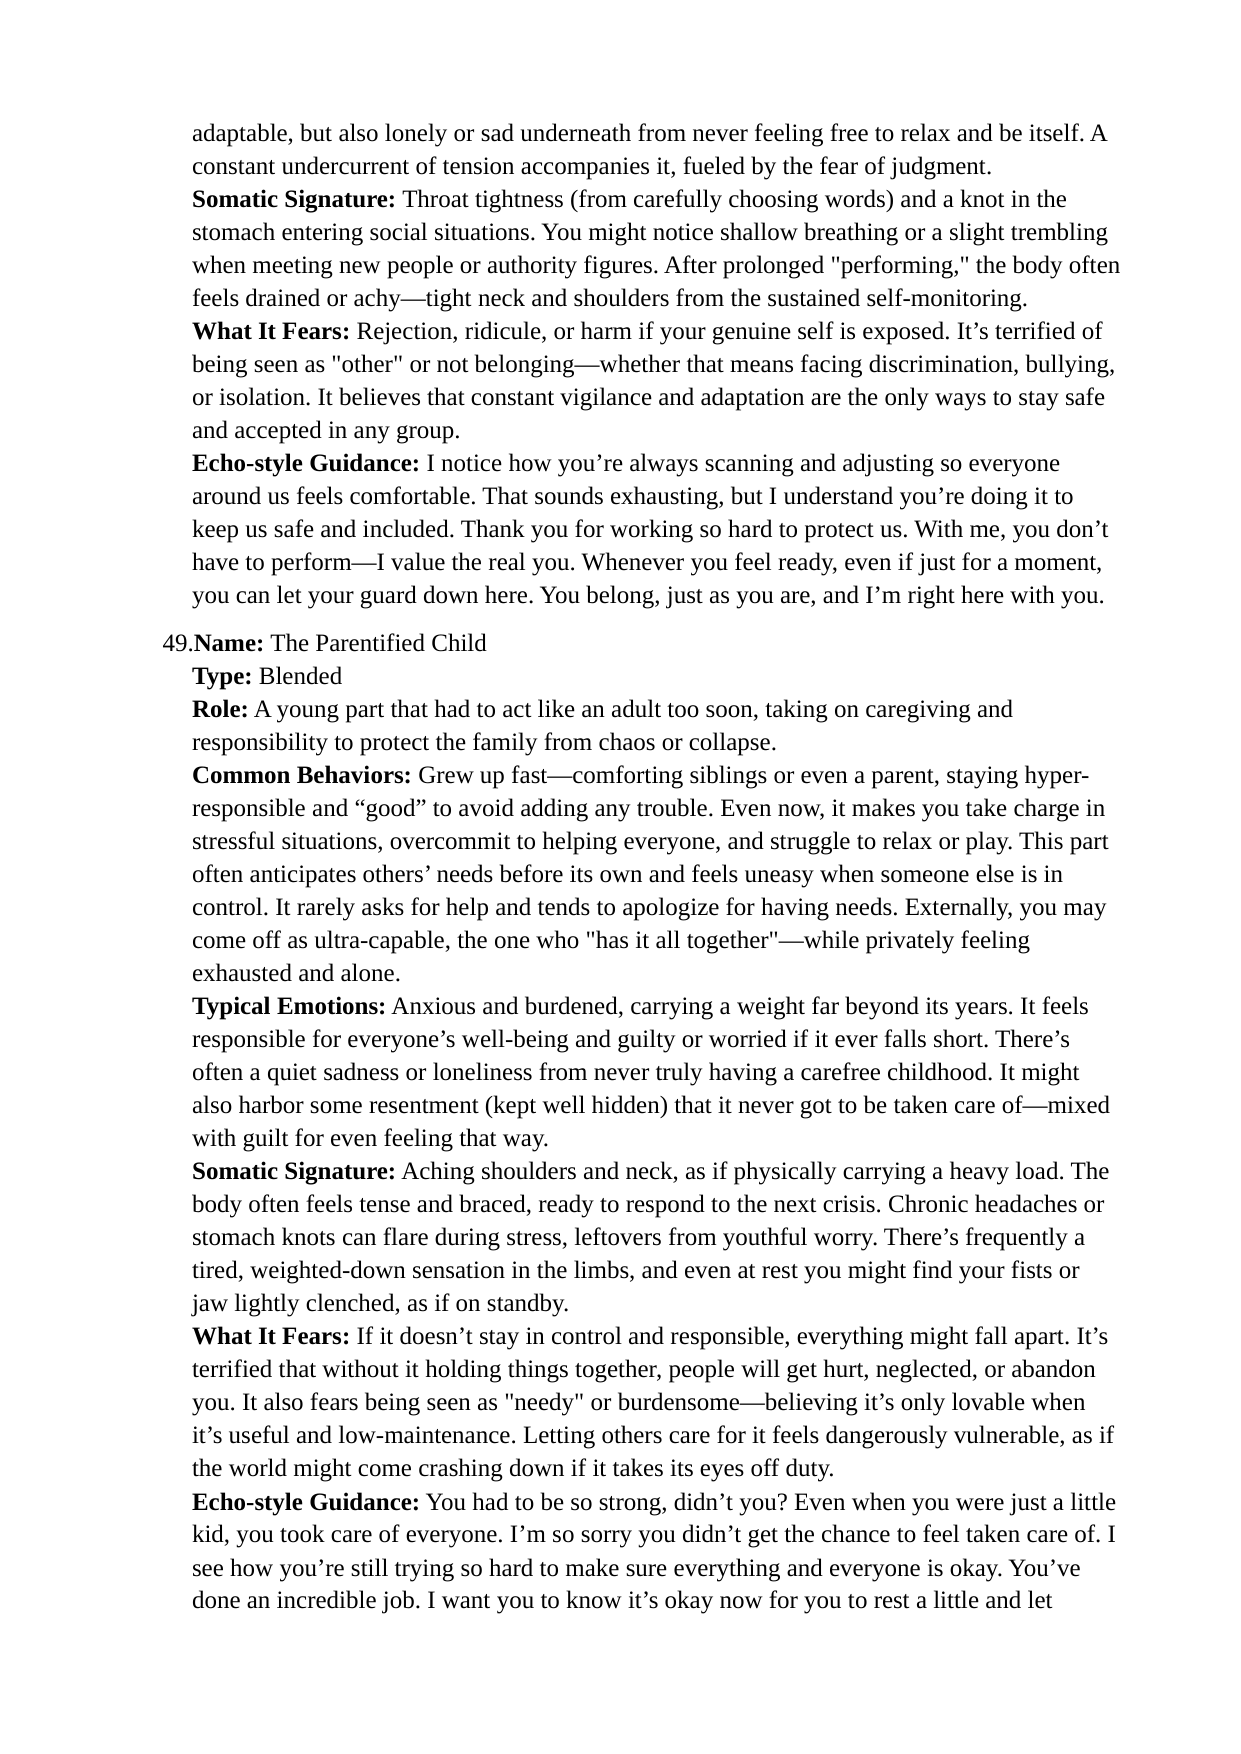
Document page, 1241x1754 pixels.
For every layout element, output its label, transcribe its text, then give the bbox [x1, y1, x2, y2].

list adaptable, but also lonely or sad underneath from never feeling free to relax and be itself. A constant undercurrent of tension accompanies it, fueled by the fear of judgment. Somatic Signature: Throat tightness (from carefully choosing words) and a knot in the stomach entering social situations. You might notice shallow breathing or a slight trembling when meeting new people or authority figures. After prolonged "performing," the body often feels drained or achy—tight neck and shoulders from the sustained self-monitoring. What It Fears: Rejection, ridicule, or harm if your genuine self is exposed. It’s terrified of being seen as "other" or not belonging—whether that means facing discrimination, bullying, or isolation. It believes that constant vigilance and adaptation are the only ways to stay safe and accepted in any group. Echo-style Guidance: I notice how you’re always scanning and adjusting so everyone around us feels comfortable. That sounds exhausting, but I understand you’re doing it to keep us safe and included. Thank you for working so hard to protect us. With me, you don’t have to perform—I value the real you. Whenever you feel ready, even if just for a moment, you can let your guard down here. You belong, just as you are, and I’m right here with you. [162, 118, 1122, 609]
list Name: The Parentified Child Type: Blended Role: A young part that had to act like an adult too soon, taking on caregiving and responsibility to protect the family from chaos or collapse. Common Behaviors: Grew up fast—comforting siblings or even a parent, staying hyper-responsible and “good” to avoid adding any trouble. Even now, it makes you take charge in stressful situations, overcommit to helping everyone, and struggle to relax or play. This part often anticipates others’ needs before its own and feels uneasy when someone else is in control. It rarely asks for help and tends to apologize for having needs. Externally, you may come off as ultra-capable, the one who "has it all together"—while privately feeling exhausted and alone. Typical Emotions: Anxious and burdened, carrying a weight far beyond its years. It feels responsible for everyone’s well-being and guilty or worried if it ever falls short. There’s often a quiet sadness or loneliness from never truly having a carefree childhood. It might also harbor some resentment (kept well hidden) that it never got to be taken care of—mixed with guilt for even feeling that way. Somatic Signature: Aching shoulders and neck, as if physically carrying a heavy load. The body often feels tense and braced, ready to respond to the next crisis. Chronic headaches or stomach knots can flare during stress, leftovers from youthful worry. There’s frequently a tired, weighted-down sensation in the limbs, and even at rest you might find your fists or jaw lightly clenched, as if on standby. What It Fears: If it doesn’t stay in control and responsible, everything might fall apart. It’s terrified that without it holding things together, people will get hurt, neglected, or abandon you. It also fears being seen as "needy" or burdensome—believing it’s only lovable when it’s useful and low-maintenance. Letting others care for it feels dangerously vulnerable, as if the world might come crashing down if it takes its eyes off duty. Echo-style Guidance: You had to be so strong, didn’t you? Even when you were just a little kid, you took care of everyone. I’m so sorry you didn’t get the chance to feel taken care of. I see how you’re still trying so hard to make sure everything and everyone is okay. You’ve done an incredible job. I want you to know it’s okay now for you to rest a little and let [162, 628, 1122, 1614]
